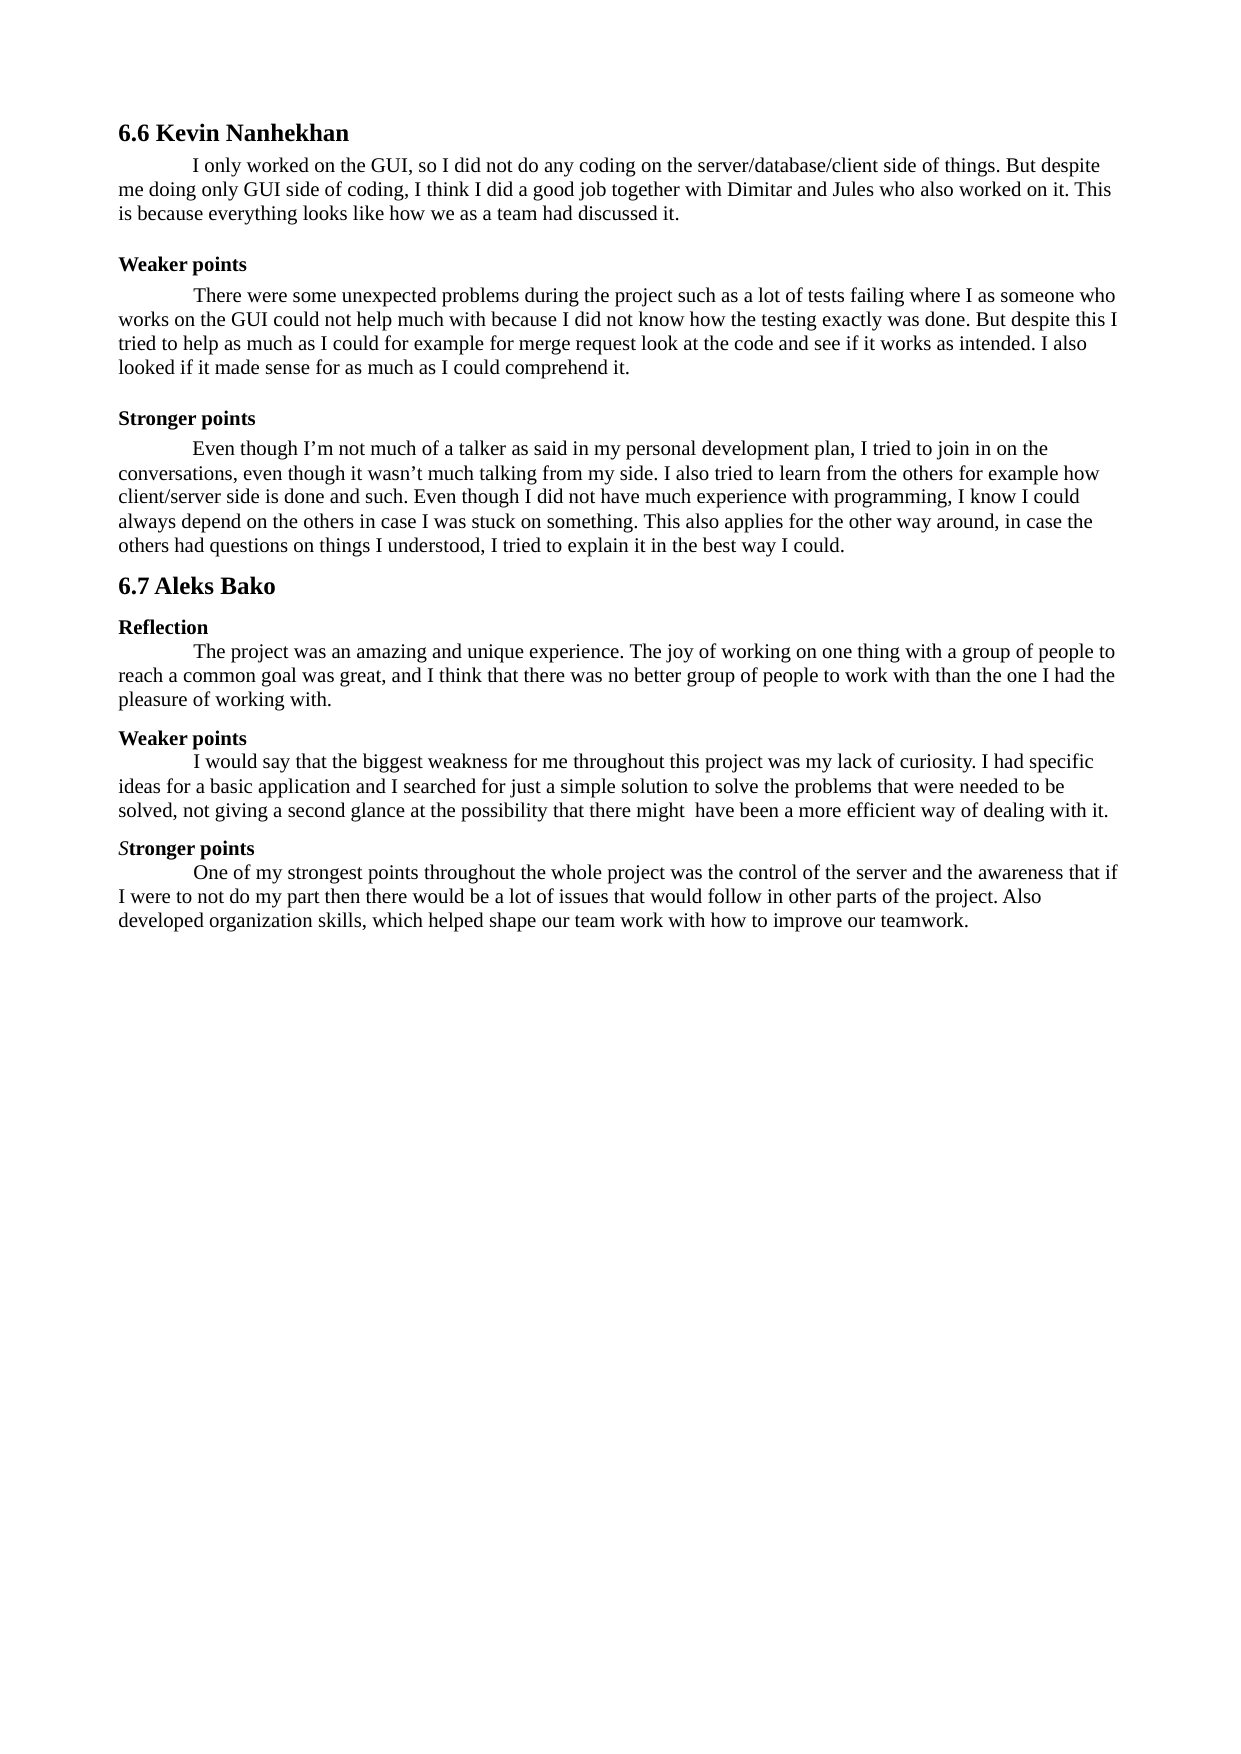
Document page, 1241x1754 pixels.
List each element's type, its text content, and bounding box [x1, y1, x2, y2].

text I only worked on the GUI, so I did not do any coding on the server/database/client side of things. But despite me doing only GUI side of coding, I think I did a good job together with Dimitar and Jules who also worked on it. This is because everything looks like how we as a team had discussed it. [118, 153, 1122, 225]
text Weaker points I would say that the biggest weakness for me throughout this project was my lack of curiosity. I had specific ideas for a basic application and I searched for just a simple solution to solve the problems that were needed to be solved, not giving a second glance at the possibility that there might have been a more efficient way of dealing with it. [118, 725, 1122, 822]
text Stronger points [118, 406, 1122, 430]
text Reflection The project was an amazing and unique experience. The joy of working on one thing with a group of people to reach a common goal was great, and I think that there was no better group of people to work with than the one I had the pleasure of working with. [118, 614, 1122, 711]
text 6.6 Kevin Nanhekhan [118, 118, 1122, 147]
text Weaker points [118, 252, 1122, 276]
text There were some unexpected problems during the project such as a lot of tests failing where I as someone who works on the GUI could not help much with because I did not know how the testing exactly was done. But despite this I tried to help as much as I could for example for merge request look at the code and see if it works as intended. I also looked if it made sense for as much as I could comprehend it. [118, 283, 1122, 379]
text 6.7 Aleks Bako [118, 571, 1122, 600]
text Even though I’m not much of a talker as said in my personal development plan, I tried to join in on the conversations, even though it wasn’t much talking from my side. I also tried to learn from the others for example how client/server side is done and such. Even though I did not have much experience with programming, I know I could always depend on the others in case I was stuck on something. This also applies for the other way around, in case the others had questions on things I understood, I tried to explain it in the best way I could. [118, 436, 1122, 557]
text Stronger points One of my strongest points throughout the whole project was the control of the server and the awareness that if I were to not do my part then there would be a lot of issues that would follow in other parts of the project. Also developed organization skills, which helped shape our team work with how to improve our teamwork. [118, 836, 1122, 932]
